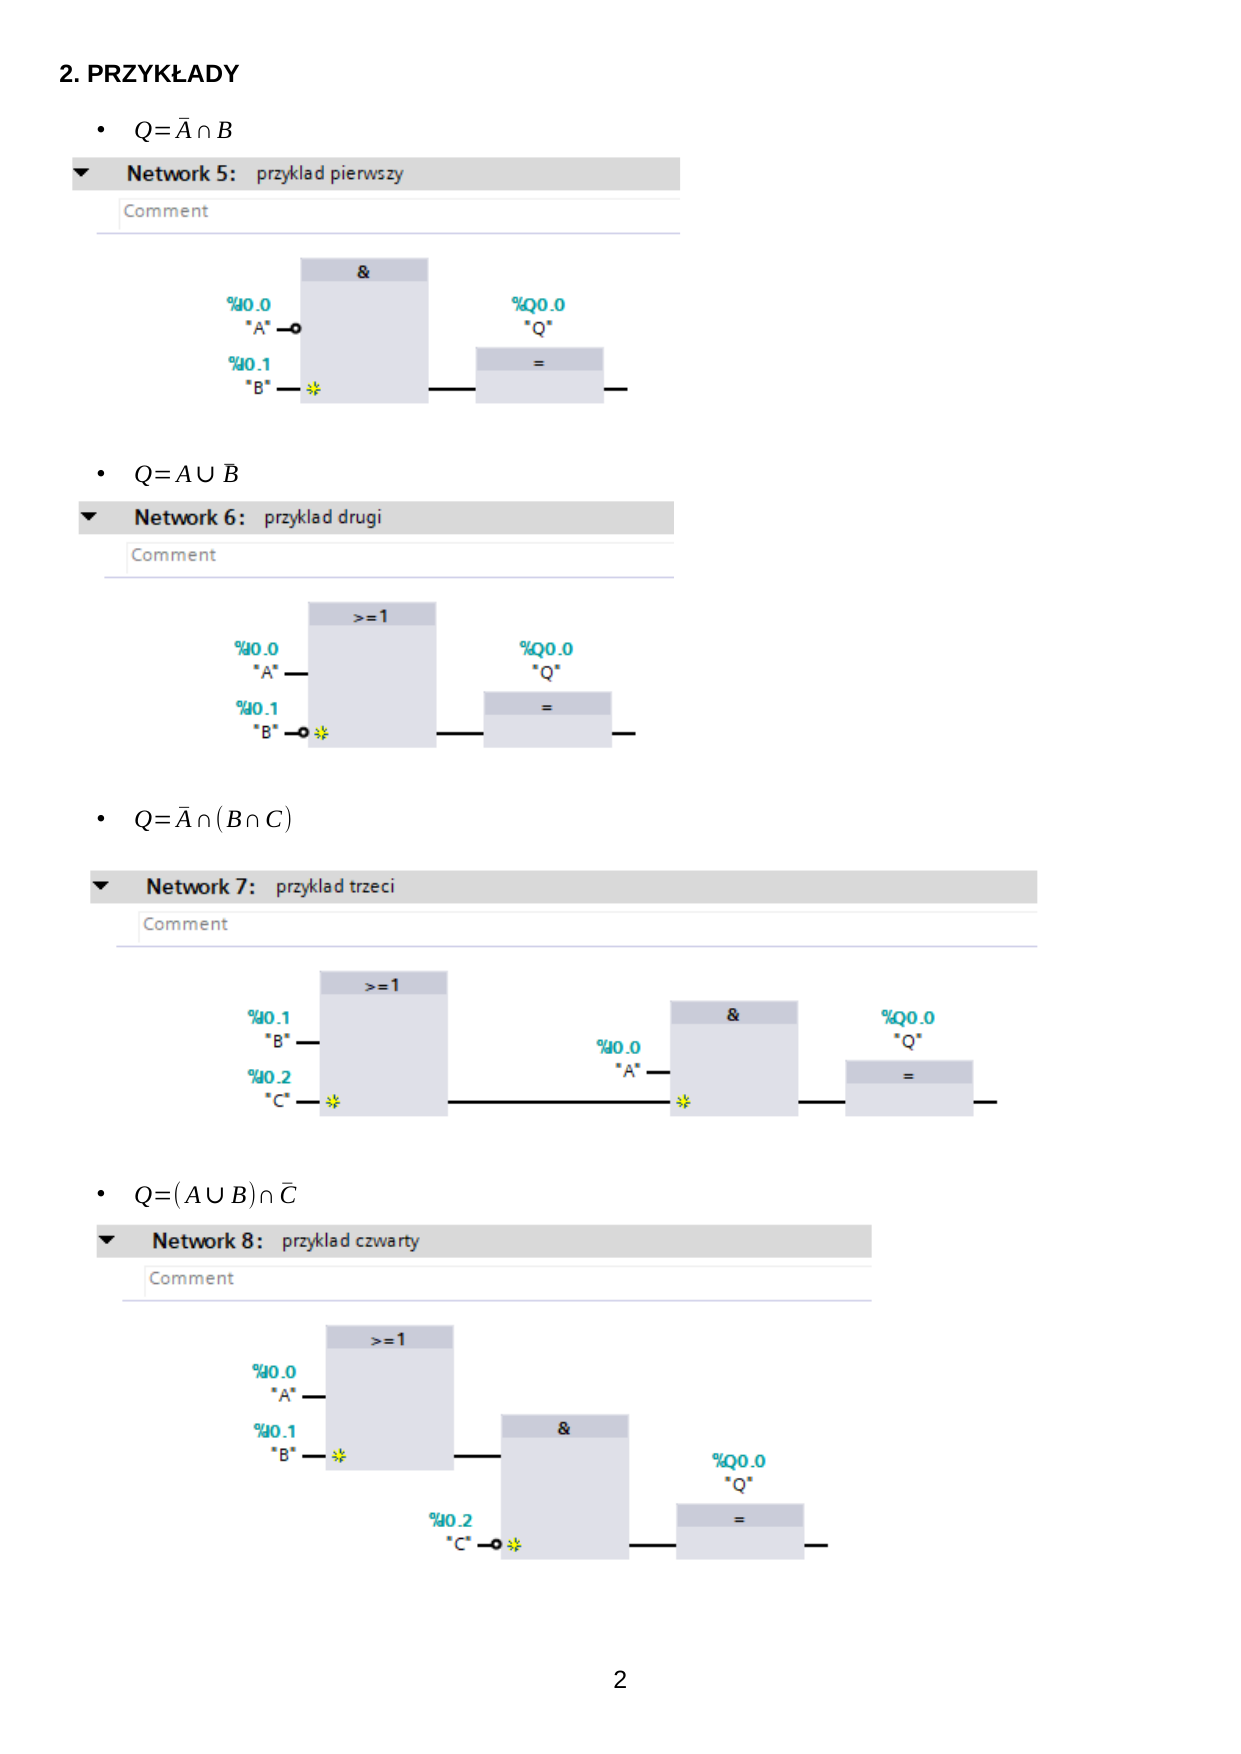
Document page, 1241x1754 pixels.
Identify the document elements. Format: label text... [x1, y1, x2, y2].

picture [72, 153, 681, 435]
picture [96, 1222, 872, 1588]
picture [90, 863, 1038, 1151]
text 2. PRZYKŁADY [59, 59, 1181, 88]
picture [78, 500, 674, 781]
